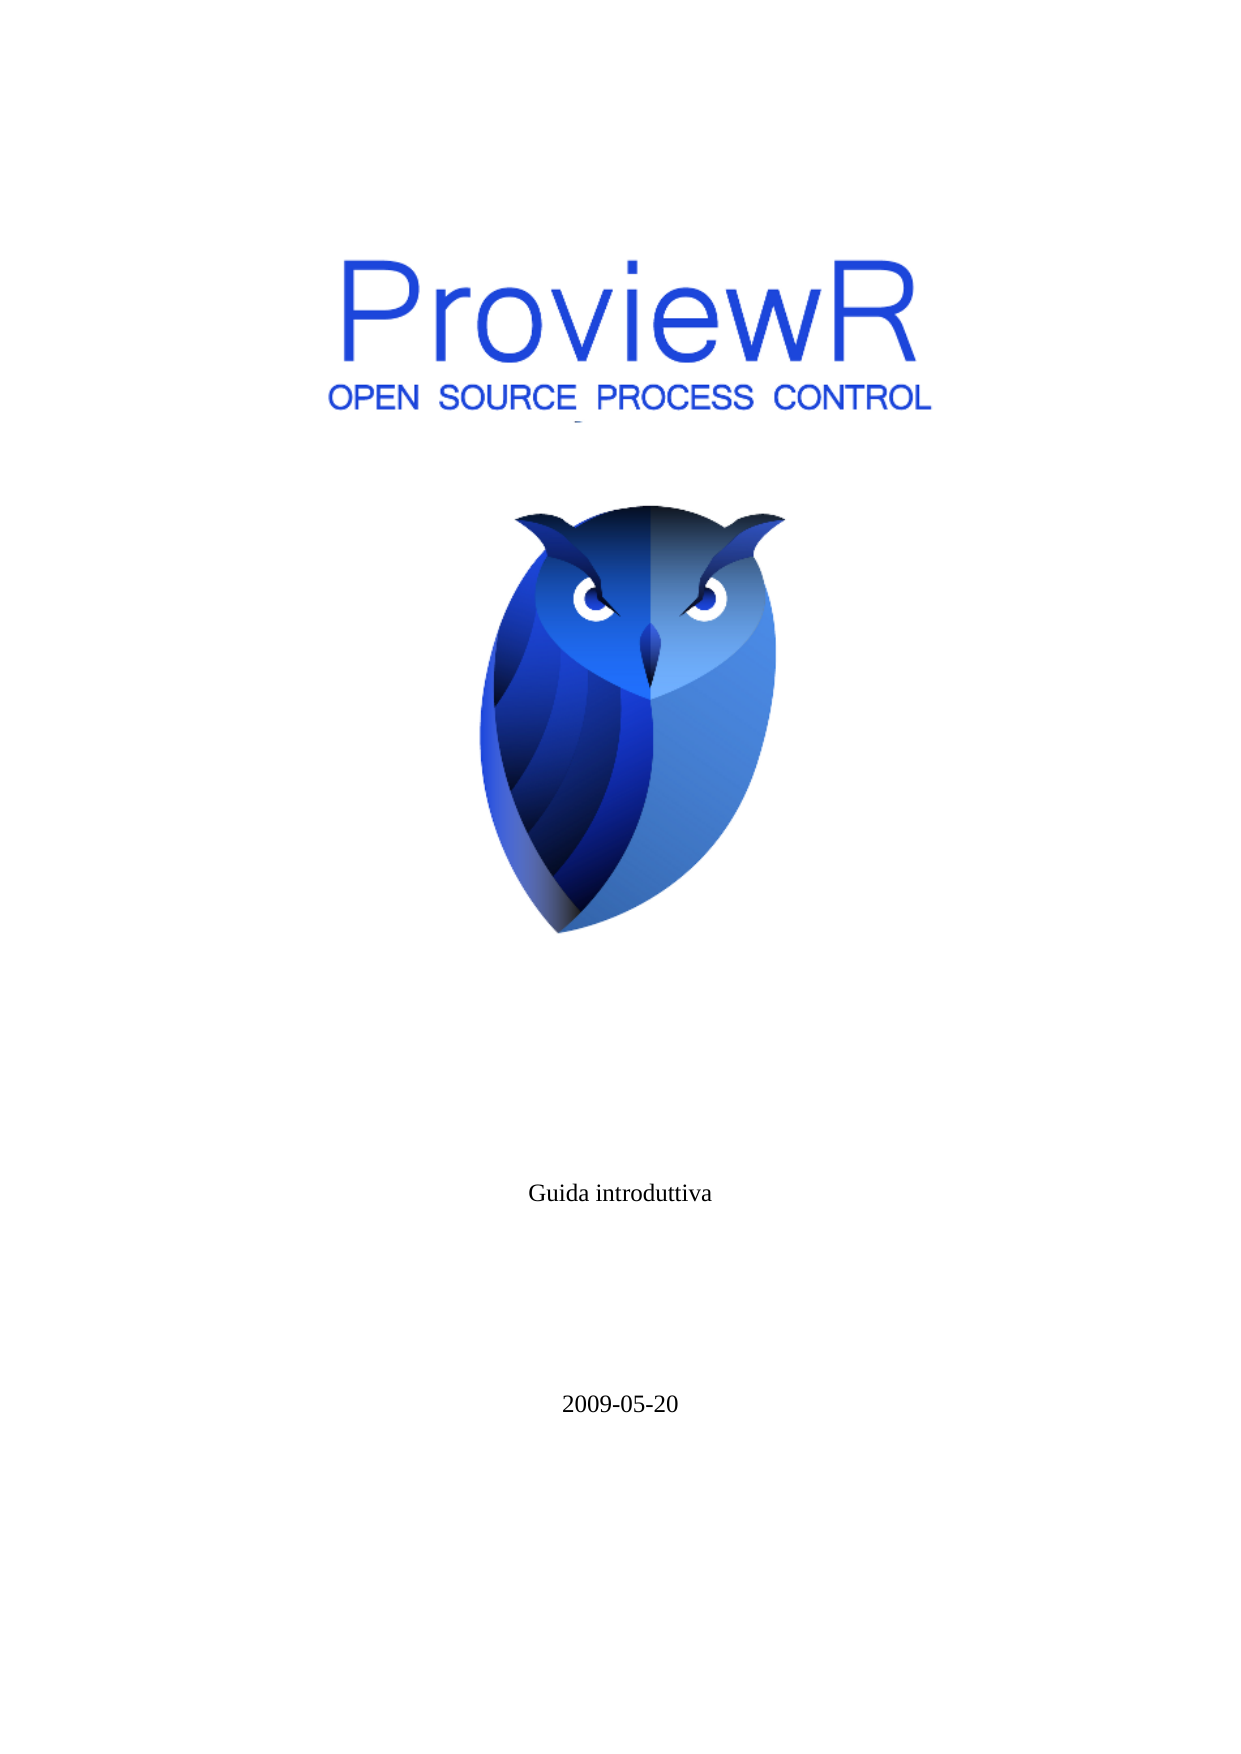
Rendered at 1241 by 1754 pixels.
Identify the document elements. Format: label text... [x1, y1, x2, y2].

picture [275, 252, 965, 949]
text Guida introduttiva [118, 1178, 1122, 1207]
text 2009-05-20 [118, 1389, 1122, 1418]
